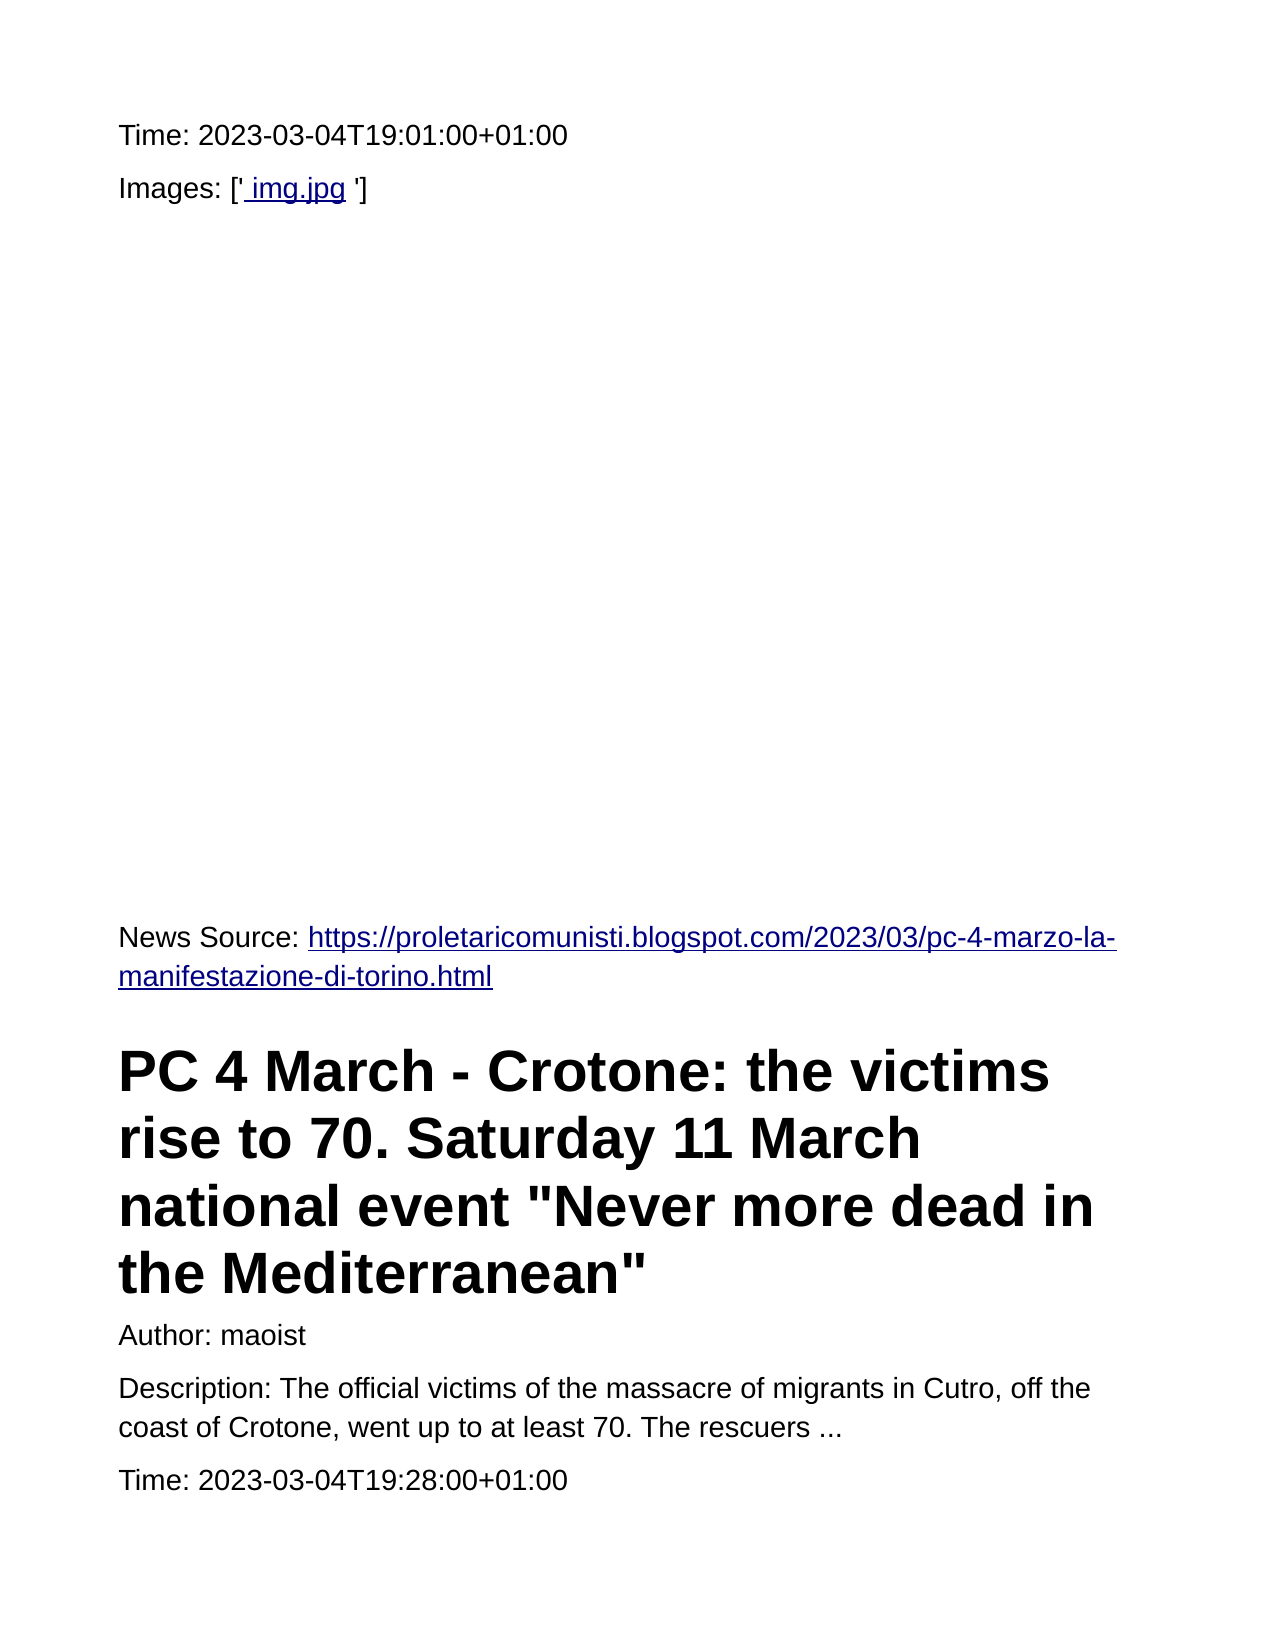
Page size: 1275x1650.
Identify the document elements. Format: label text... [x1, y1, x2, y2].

text Description: The official victims of the massacre of migrants in Cutro, off the coast of Crotone, went up to at least 70. The rescuers ... [118, 1371, 1157, 1443]
subtitle PC 4 March - Crotone: the victims rise to 70. Saturday 11 March national event "Never more dead in the Mediterranean" [118, 1037, 1157, 1305]
text Time: 2023-03-04T19:01:00+01:00 [118, 118, 1157, 152]
text Images: [' img.jpg '] [118, 171, 1157, 205]
text Time: 2023-03-04T19:28:00+01:00 [118, 1463, 1157, 1496]
text News Source: https://proletaricomunisti.blogspot.com/2023/03/pc-4-marzo-la-manifestazione-di-torino.html [118, 920, 1157, 992]
text Author: maoist [118, 1318, 1157, 1351]
